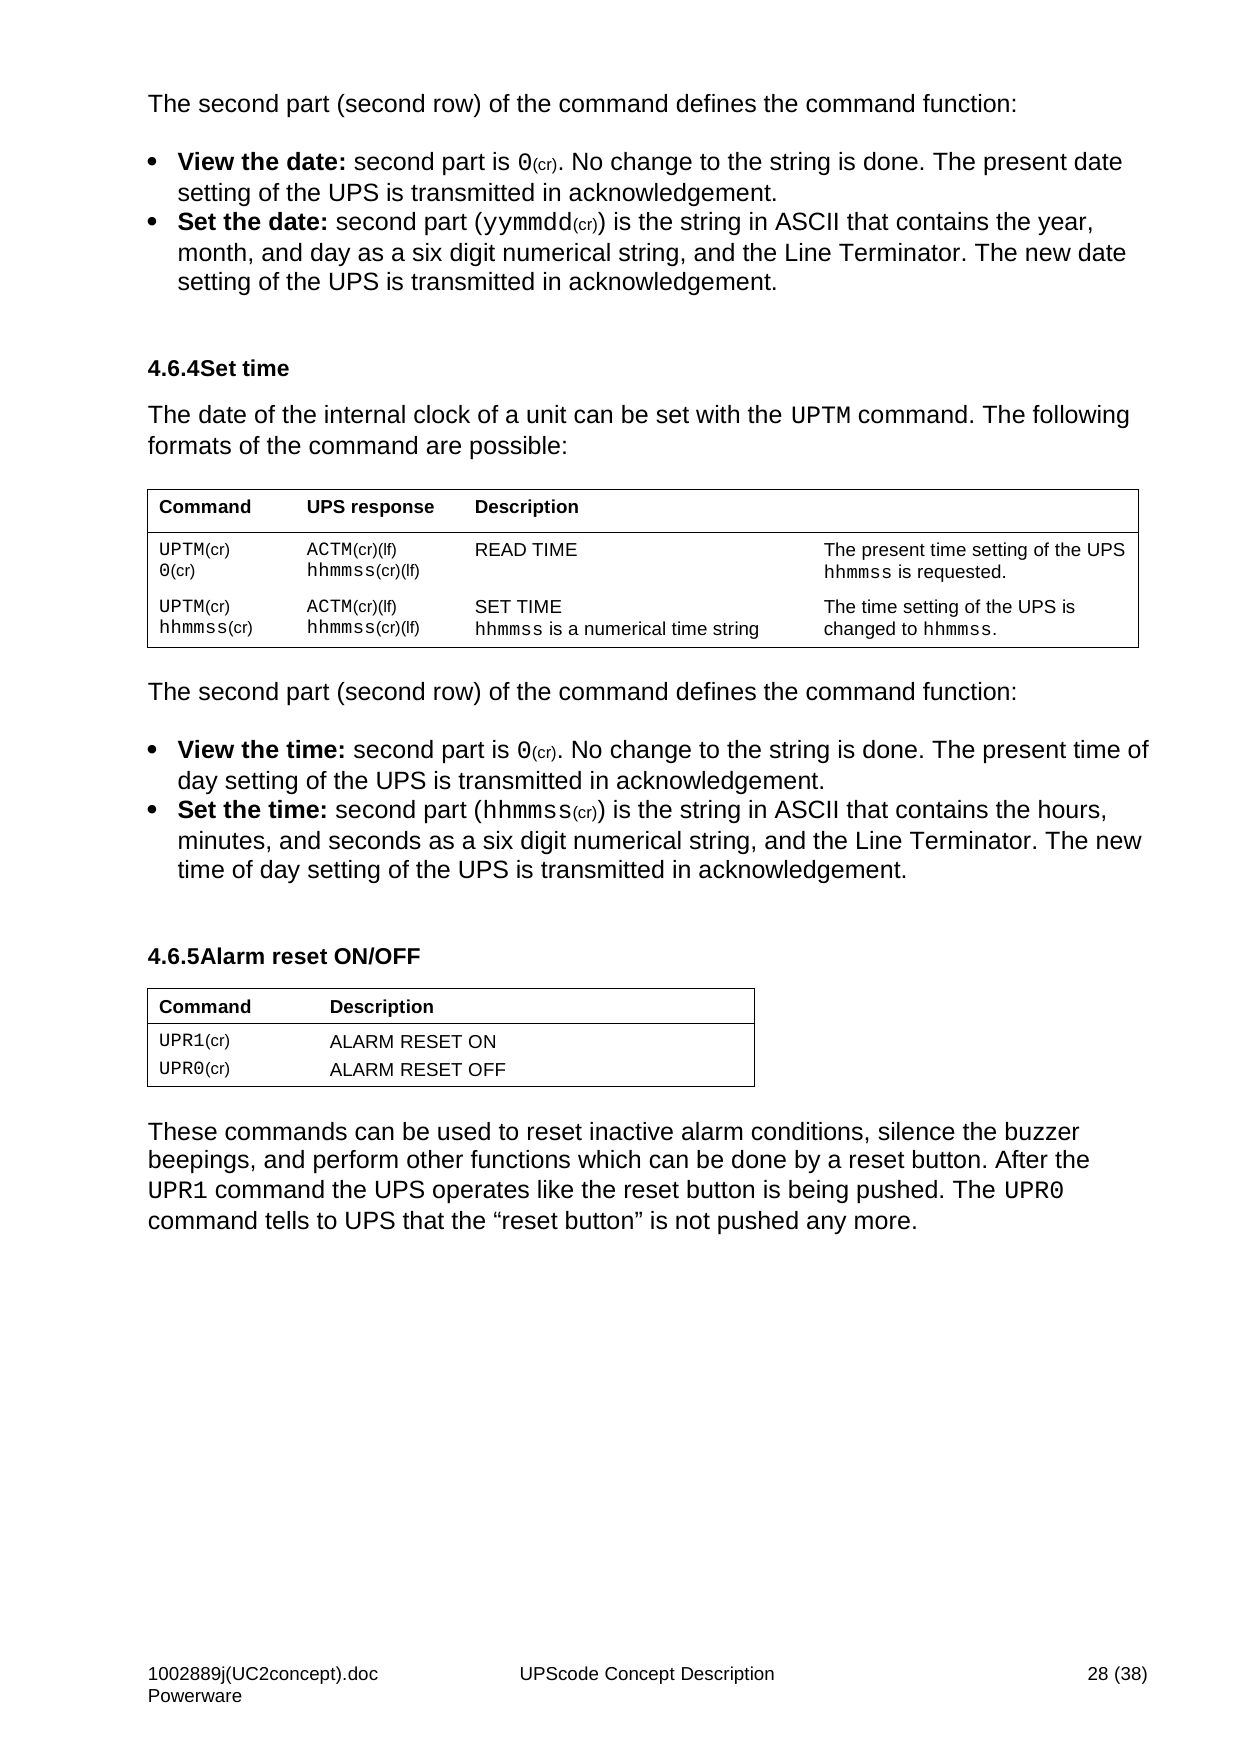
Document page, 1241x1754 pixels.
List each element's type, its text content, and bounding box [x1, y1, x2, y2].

list View the time: second part is 0(cr). No change to the string is done. The present time of day setting of the UPS is transmitted in acknowledgement. [148, 735, 1151, 795]
text These commands can be used to reset inactive alarm conditions, silence the buzzer beepings, and perform other functions which can be done by a reset button. After the UPR1 command the UPS operates like the reset button is being pushed. The UPR0 command tells to UPS that the “reset button” is not pushed any more. [148, 1116, 1151, 1234]
table_header Command [148, 490, 295, 532]
table_cell UPTM(cr) hhmmss(cr) [148, 590, 295, 647]
list Set the time: second part (hhmmss(cr)) is the string in ASCII that contains the hours, minutes, and seconds as a six digit numerical string, and the Line Terminator. The new time of day setting of the UPS is transmitted in acknowledgement. [148, 795, 1151, 884]
text The second part (second row) of the command defines the command function: [148, 677, 1151, 706]
table_cell ACTM(cr)(lf) hhmmss(cr)(lf) [295, 533, 463, 590]
list View the date: second part is 0(cr). No change to the string is done. The present date setting of the UPS is transmitted in acknowledgement. [148, 147, 1151, 207]
table_header [812, 490, 1138, 532]
table_cell ACTM(cr)(lf) hhmmss(cr)(lf) [295, 590, 463, 647]
table_header Description [318, 989, 754, 1023]
table_cell UPR1(cr) [148, 1024, 318, 1058]
table_cell ALARM RESET OFF [318, 1059, 754, 1086]
text The second part (second row) of the command defines the command function: [148, 89, 1151, 118]
table_header Command [148, 989, 318, 1023]
table_cell ALARM RESET ON [318, 1024, 754, 1058]
list Set the date: second part (yymmdd(cr)) is the string in ASCII that contains the year, month, and day as a six digit numerical string, and the Line Terminator. The new date setting of the UPS is transmitted in acknowledgement. [148, 207, 1151, 296]
table_cell The present time setting of the UPS hhmmss is requested. [812, 533, 1138, 590]
table_header Description [463, 490, 812, 532]
text The date of the internal clock of a unit can be set with the UPTM command. The following formats of the command are possible: [148, 400, 1151, 460]
table_cell READ TIME [463, 533, 812, 590]
table_header UPS response [295, 490, 463, 532]
table_cell The time setting of the UPS is changed to hhmmss. [812, 590, 1138, 647]
subtitle Set time [148, 354, 1151, 381]
table_cell UPR0(cr) [148, 1059, 318, 1086]
table_cell UPTM(cr) 0(cr) [148, 533, 295, 590]
subtitle Alarm reset ON/OFF [148, 942, 1151, 969]
table_cell SET TIME hhmmss is a numerical time string [463, 590, 812, 647]
